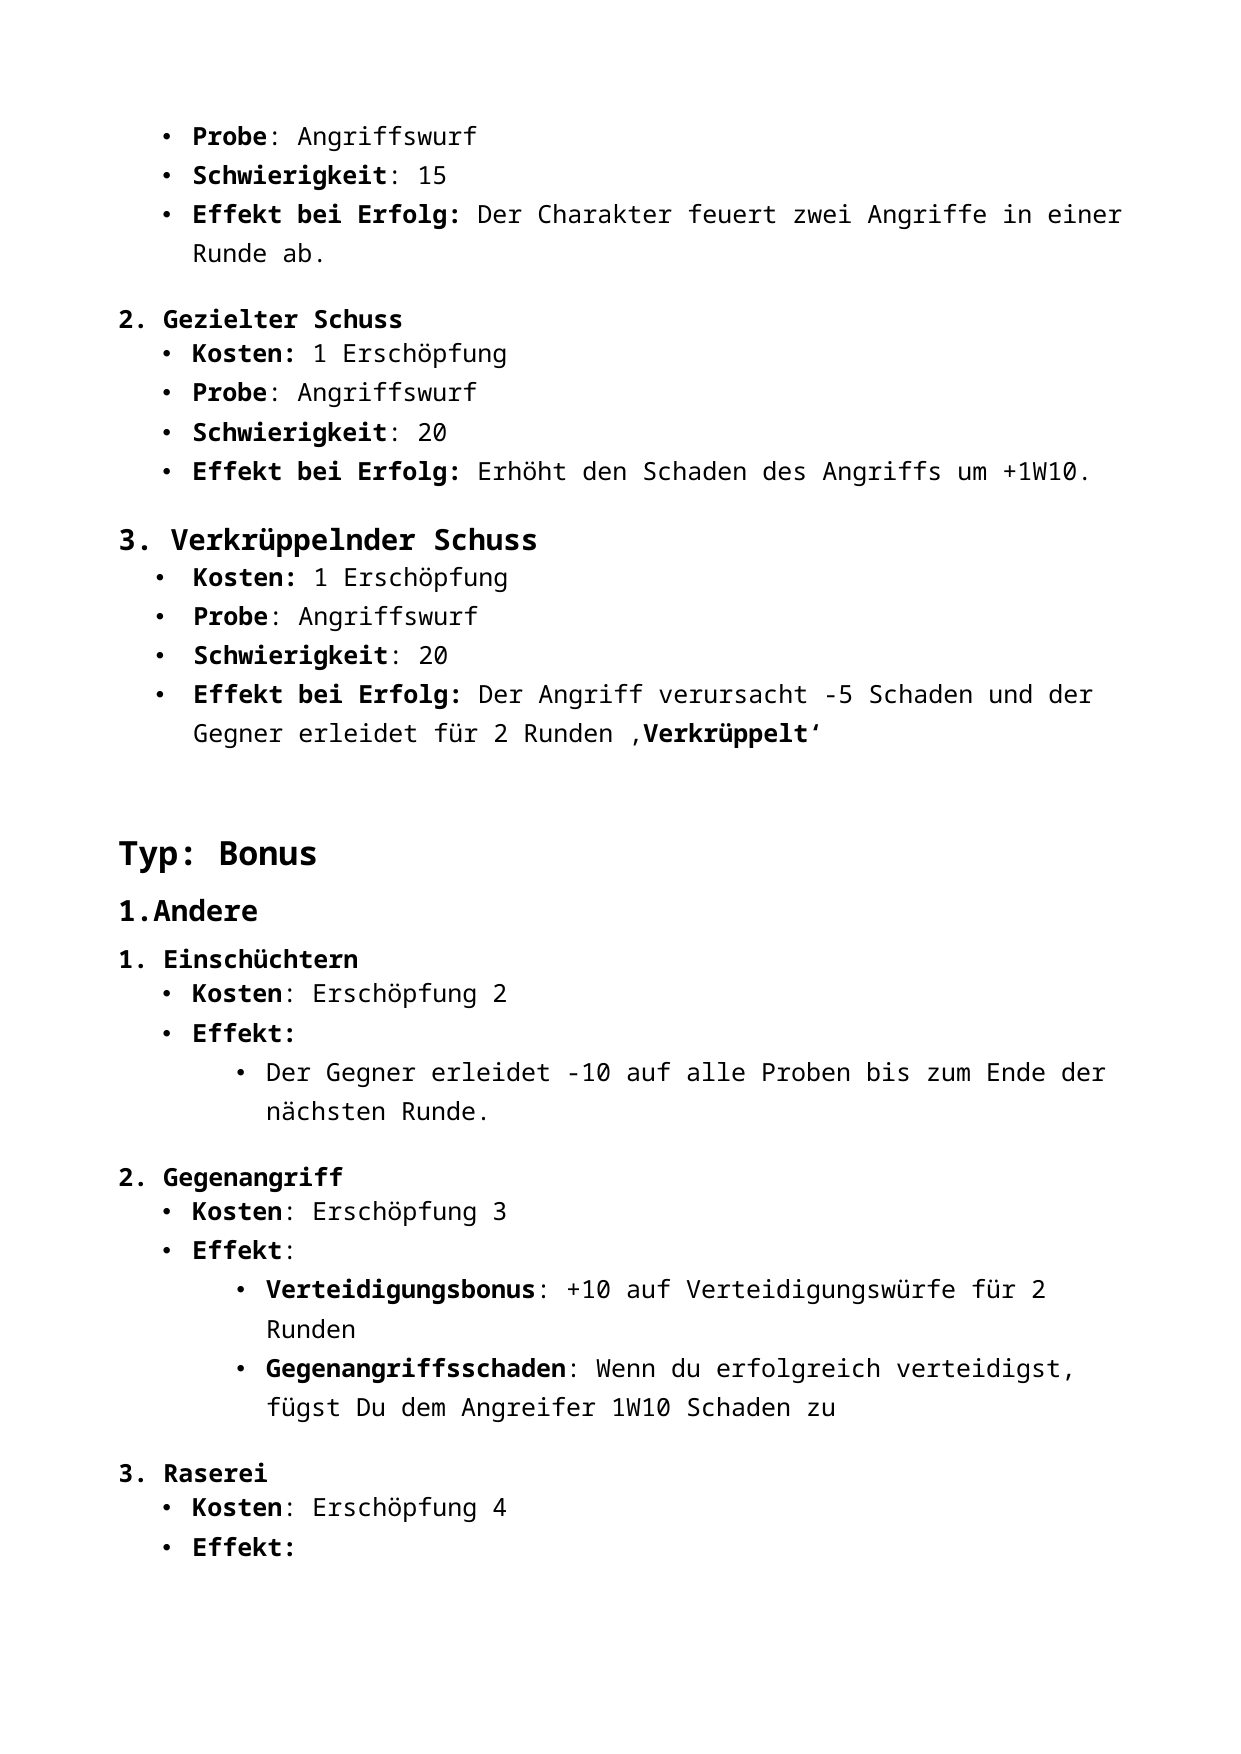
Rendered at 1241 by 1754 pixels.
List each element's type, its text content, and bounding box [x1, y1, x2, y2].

list Verteidigungsbonus: +10 auf Verteidigungswürfe für 2 Runden [236, 1272, 1122, 1345]
list Effekt: [162, 1233, 1122, 1267]
list Effekt bei Erfolg: Erhöht den Schaden des Angriffs um +1W10. [162, 453, 1122, 487]
subtitle Andere [118, 890, 1122, 929]
list Schwierigkeit: 15 [162, 157, 1122, 191]
list Effekt: [162, 1529, 1122, 1563]
subtitle Raserei [118, 1456, 1122, 1490]
list Schwierigkeit: 20 [156, 638, 1122, 672]
list Probe: Angriffswurf [162, 118, 1122, 152]
list Effekt bei Erfolg: Der Angriff verursacht -5 Schaden und der Gegner erleidet für 2 Runden ‚Verkrüppelt‘ [156, 677, 1122, 750]
list Kosten: Erschöpfung 3 [162, 1194, 1122, 1228]
list Effekt bei Erfolg: Der Charakter feuert zwei Angriffe in einer Runde ab. [162, 196, 1122, 270]
list Der Gegner erleidet -10 auf alle Proben bis zum Ende der nächsten Runde. [236, 1054, 1122, 1128]
list Kosten: 1 Erschöpfung [162, 336, 1122, 370]
list Gegenangriffsschaden: Wenn du erfolgreich verteidigst, fügst Du dem Angreifer 1W10 Schaden zu [236, 1351, 1122, 1424]
list Schwierigkeit: 20 [162, 414, 1122, 448]
list Kosten: 1 Erschöpfung [156, 559, 1122, 593]
list Probe: Angriffswurf [162, 375, 1122, 409]
list Probe: Angriffswurf [156, 598, 1122, 633]
subtitle Einschüchtern [118, 942, 1122, 976]
list Kosten: Erschöpfung 4 [162, 1490, 1122, 1524]
list Effekt: [162, 1015, 1122, 1049]
list Kosten: Erschöpfung 2 [162, 976, 1122, 1010]
subtitle Typ: Bonus [118, 830, 1122, 875]
subtitle Verkrüppelnder Schuss [118, 520, 1122, 559]
subtitle Gegenangriff [118, 1160, 1122, 1194]
subtitle Gezielter Schuss [118, 302, 1122, 336]
